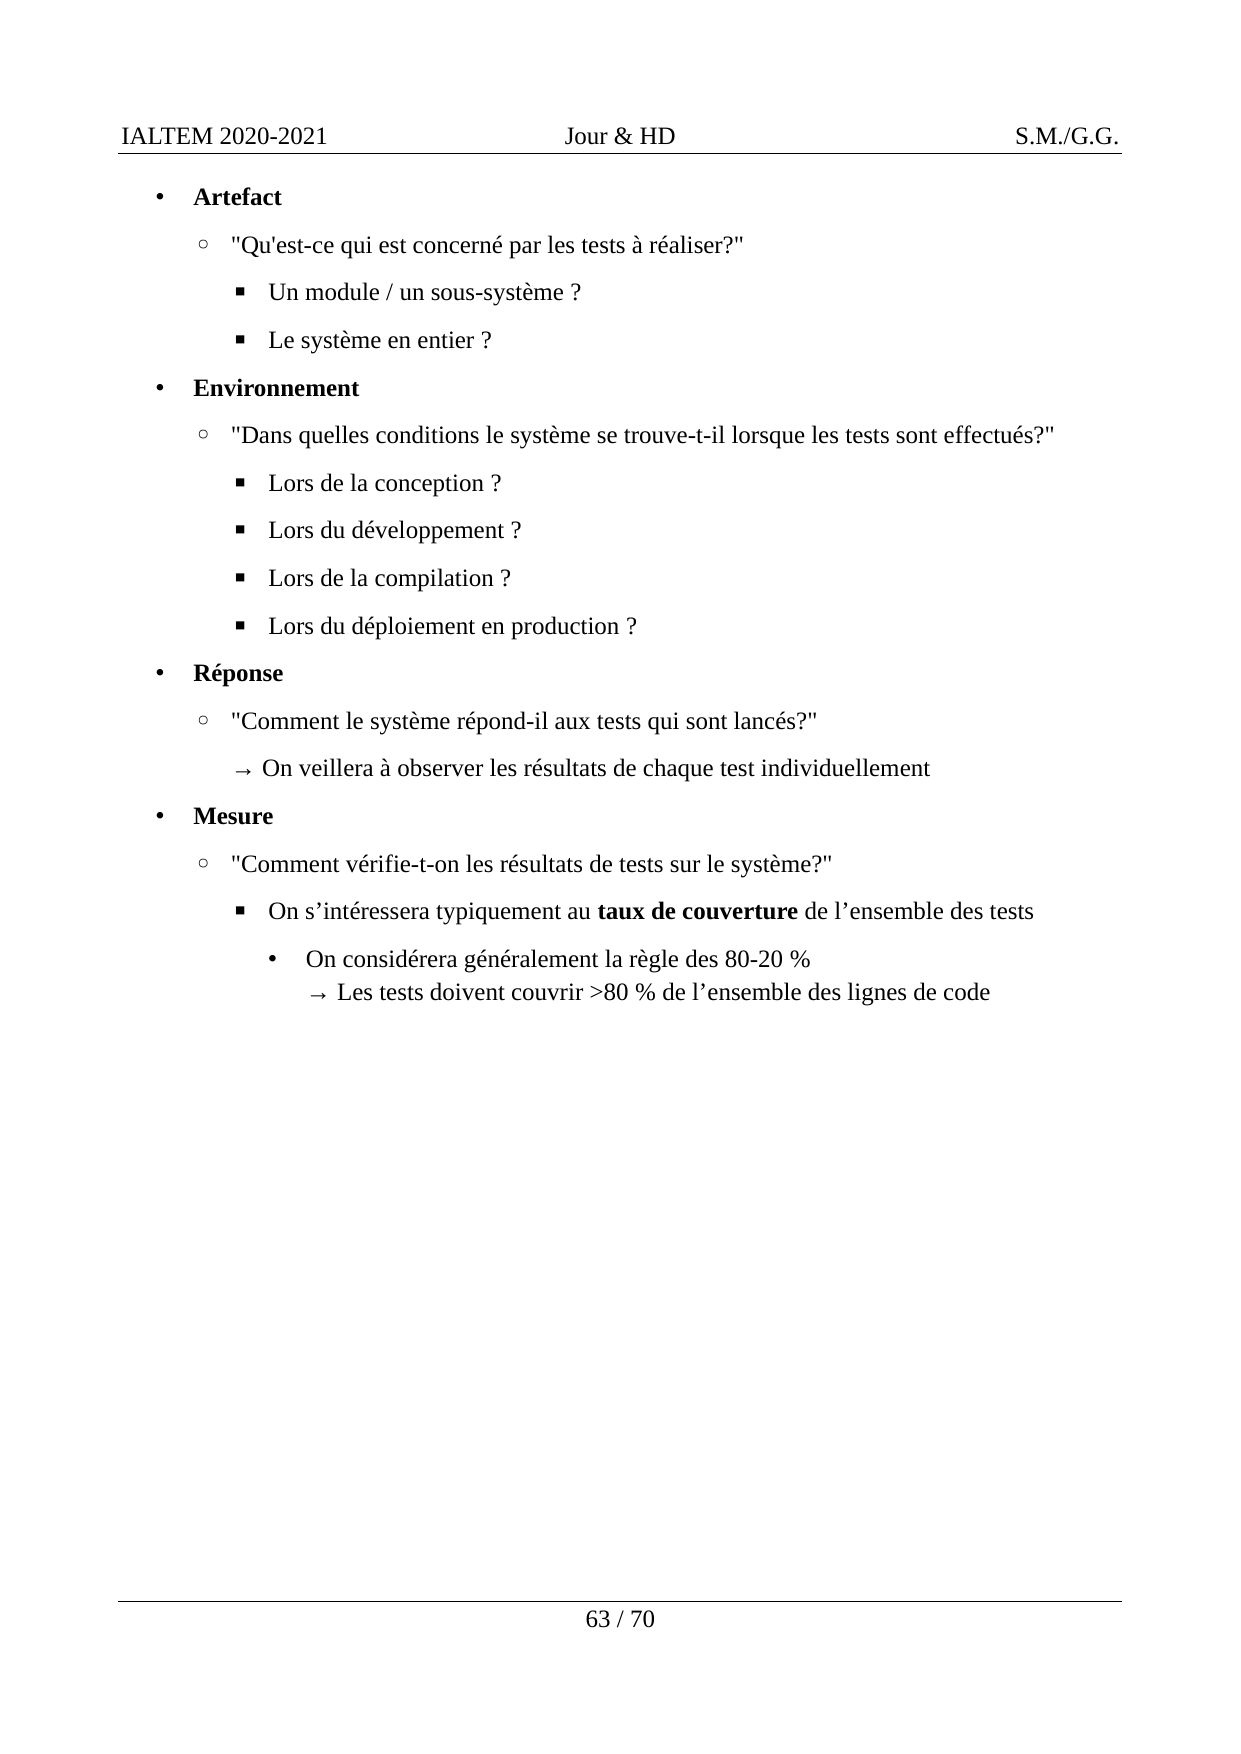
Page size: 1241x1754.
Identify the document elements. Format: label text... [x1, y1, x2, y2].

list On s’intéressera typiquement au taux de couverture de l’ensemble des tests [231, 896, 1122, 925]
list Le système en entier ? [231, 325, 1122, 354]
list Lors de la compilation ? [231, 563, 1122, 592]
list "Comment le système répond-il aux tests qui sont lancés?" [193, 706, 1122, 735]
list On considérera généralement la règle des 80-20 % → Les tests doivent couvrir >80 % de l’ensemble des lignes de code [268, 944, 1122, 1006]
list Artefact [156, 182, 1122, 211]
list Réponse [156, 658, 1122, 687]
list → On veillera à observer les résultats de chaque test individuellement [193, 753, 1122, 782]
list "Dans quelles conditions le système se trouve-t-il lorsque les tests sont effectués?" [193, 420, 1122, 449]
list Lors du déploiement en production ? [231, 611, 1122, 639]
list Environnement [156, 373, 1122, 401]
list Lors de la conception ? [231, 468, 1122, 497]
list Un module / un sous-système ? [231, 277, 1122, 306]
list "Comment vérifie-t-on les résultats de tests sur le système?" [193, 849, 1122, 877]
list "Qu'est-ce qui est concerné par les tests à réaliser?" [193, 230, 1122, 259]
list Lors du développement ? [231, 516, 1122, 544]
list Mesure [156, 801, 1122, 830]
